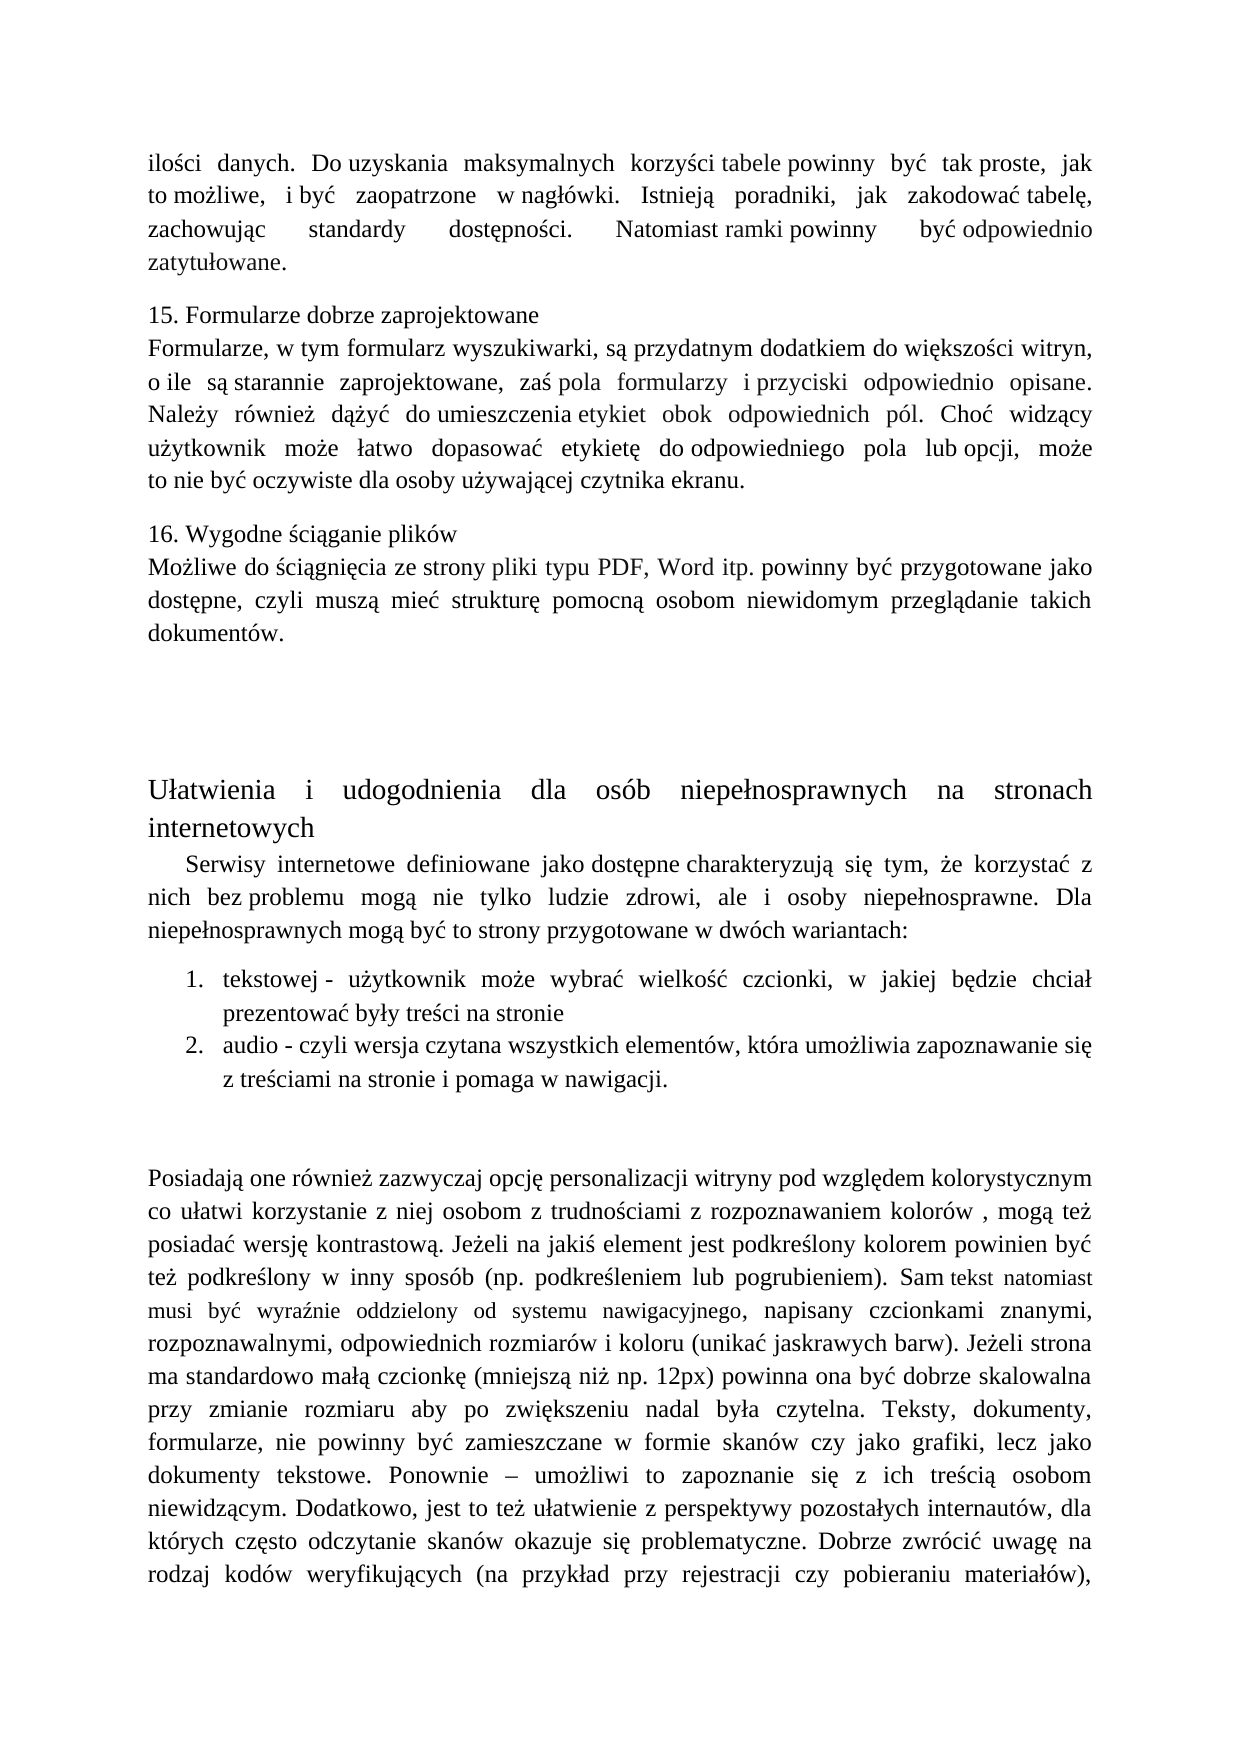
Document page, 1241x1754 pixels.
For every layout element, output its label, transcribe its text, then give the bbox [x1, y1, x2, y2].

subtitle Ułatwienia i udogodnienia dla osób niepełnosprawnych na stronach internetowych [148, 772, 1093, 844]
subtitle 16. Wygodne ściąganie plików [148, 519, 1093, 548]
text Formularze, w tym formularz wyszukiwarki, są przydatnym dodatkiem do większości witryn, o ile są starannie zaprojektowane, zaś pola formularzy i przyciski odpowiednio opisane. Należy również dążyć do umieszczenia etykiet obok odpowiednich pól. Choć widzący użytkownik może łatwo dopasować etykietę do odpowiedniego pola lub opcji, może to nie być oczywiste dla osoby używającej czytnika ekranu. [148, 333, 1093, 494]
text Posiadają one również zazwyczaj opcję personalizacji witryny pod względem kolorystycznym co ułatwi korzystanie z niej osobom z trudnościami z rozpoznawaniem kolorów , mogą też posiadać wersję kontrastową. Jeżeli na jakiś element jest podkreślony kolorem powinien być też podkreślony w inny sposób (np. podkreśleniem lub pogrubieniem). Sam tekst natomiast musi być wyraźnie oddzielony od systemu nawigacyjnego, napisany czcionkami znanymi, rozpoznawalnymi, odpowiednich rozmiarów i koloru (unikać jaskrawych barw). Jeżeli strona ma standardowo małą czcionkę (mniejszą niż np. 12px) powinna ona być dobrze skalowalna przy zmianie rozmiaru aby po zwiększeniu nadal była czytelna. Teksty, dokumenty, formularze, nie powinny być zamieszczane w formie skanów czy jako grafiki, lecz jako dokumenty tekstowe. Ponownie – umożliwi to zapoznanie się z ich treścią osobom niewidzącym. Dodatkowo, jest to też ułatwienie z perspektywy pozostałych internautów, dla których często odczytanie skanów okazuje się problematyczne. Dobrze zwrócić uwagę na rodzaj kodów weryfikujących (na przykład przy rejestracji czy pobieraniu materiałów), [148, 1163, 1093, 1588]
list audio - czyli wersja czytana wszystkich elementów, która umożliwia zapoznawanie się z treściami na stronie i pomaga w nawigacji. [185, 1031, 1093, 1092]
text Możliwe do ściągnięcia ze strony pliki typu PDF, Word itp. powinny być przygotowane jako dostępne, czyli muszą mieć strukturę pomocną osobom niewidomym przeglądanie takich dokumentów. [148, 552, 1093, 647]
list tekstowej - użytkownik może wybrać wielkość czcionki, w jakiej będzie chciał prezentować były treści na stronie [185, 964, 1093, 1026]
text ilości danych. Do uzyskania maksymalnych korzyści tabele powinny być tak proste, jak to możliwe, i być zaopatrzone w nagłówki. Istnieją poradniki, jak zakodować tabelę, zachowując standardy dostępności. Natomiast ramki powinny być odpowiednio zatytułowane. [148, 148, 1093, 275]
text Serwisy internetowe definiowane jako dostępne charakteryzują się tym, że korzystać z nich bez problemu mogą nie tylko ludzie zdrowi, ale i osoby niepełnosprawne. Dla niepełnosprawnych mogą być to strony przygotowane w dwóch wariantach: [148, 849, 1093, 944]
subtitle 15. Formularze dobrze zaprojektowane [148, 301, 1093, 329]
